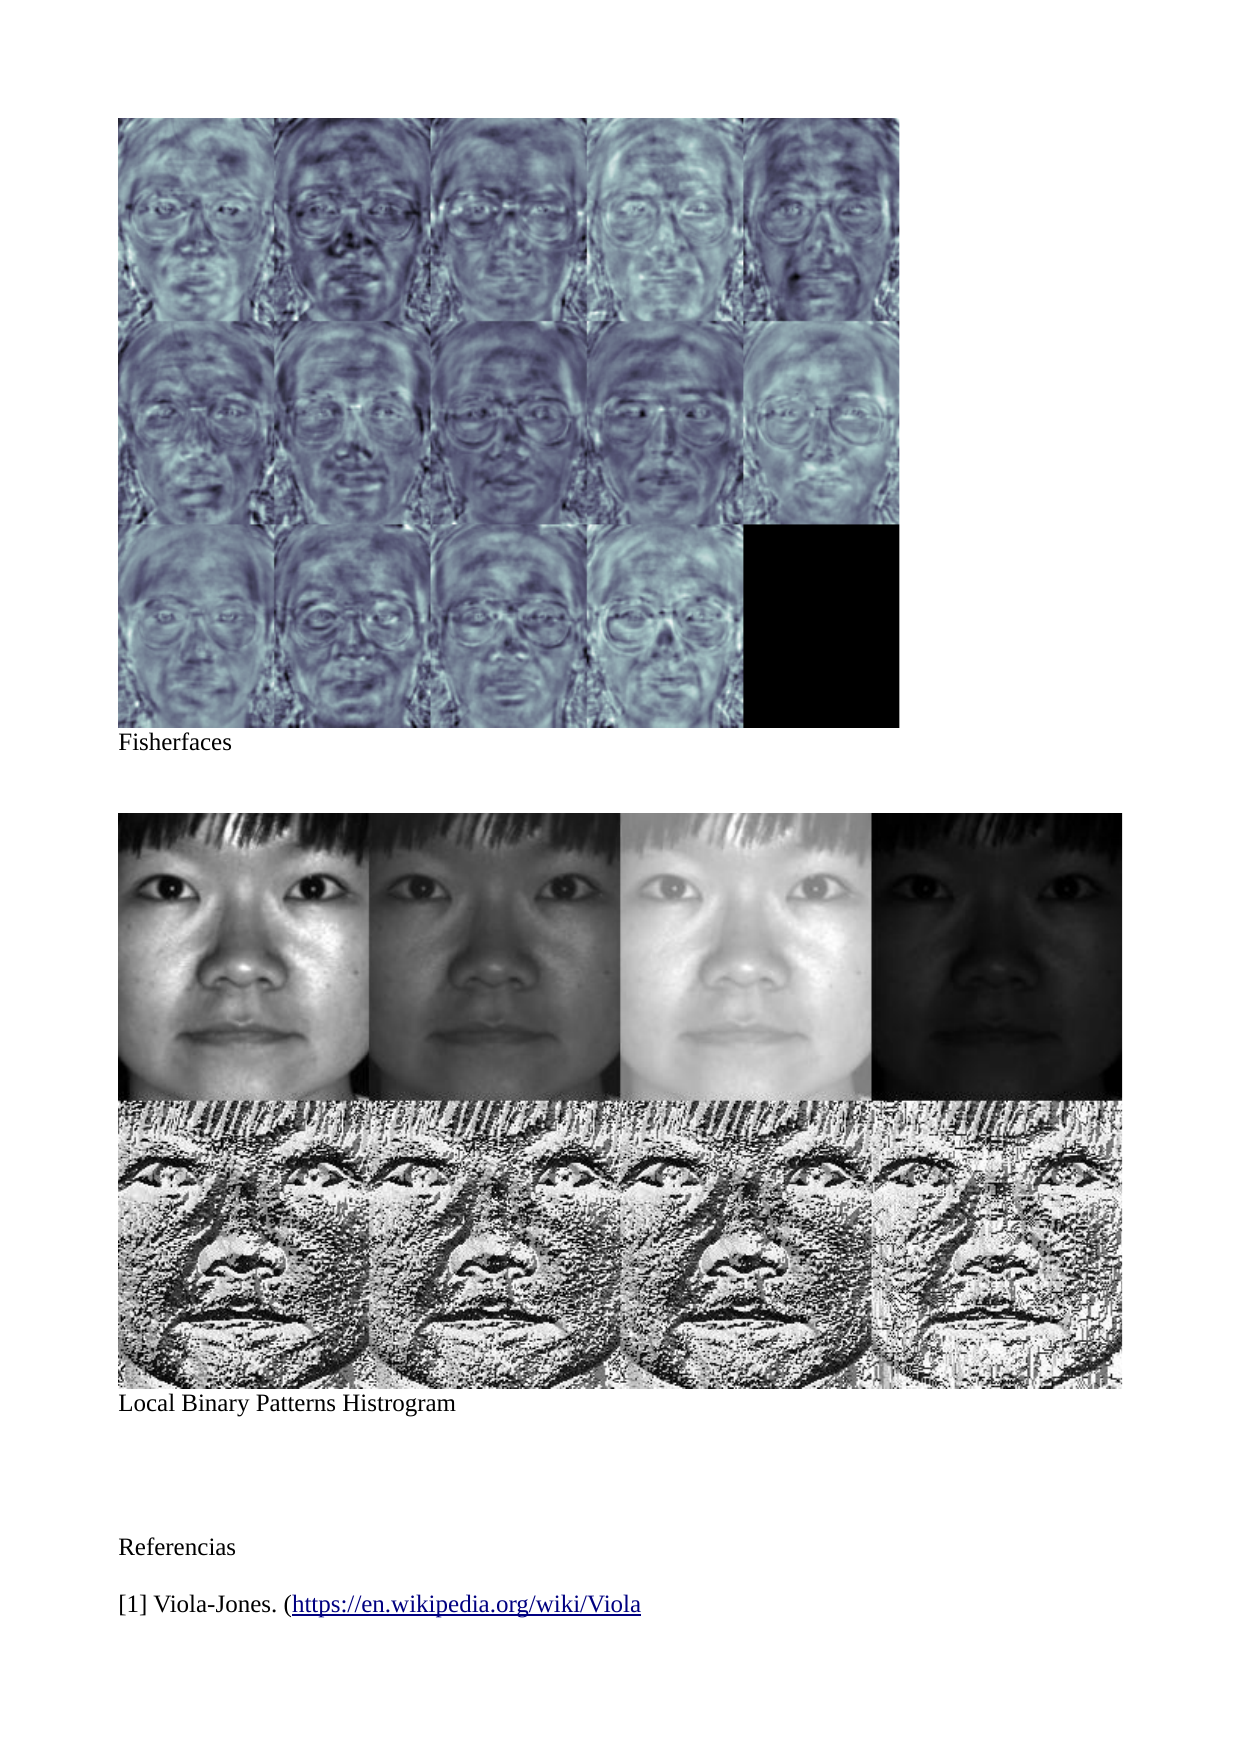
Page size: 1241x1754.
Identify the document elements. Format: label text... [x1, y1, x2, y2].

text Local Binary Patterns Histrogram [118, 1389, 1122, 1417]
picture [118, 813, 1123, 1389]
text Referencias [118, 1532, 1122, 1561]
picture [118, 118, 900, 728]
text [1] Viola-Jones. (https://en.wikipedia.org/wiki/Viola [118, 1589, 1122, 1618]
text Fisherfaces [118, 118, 1122, 756]
